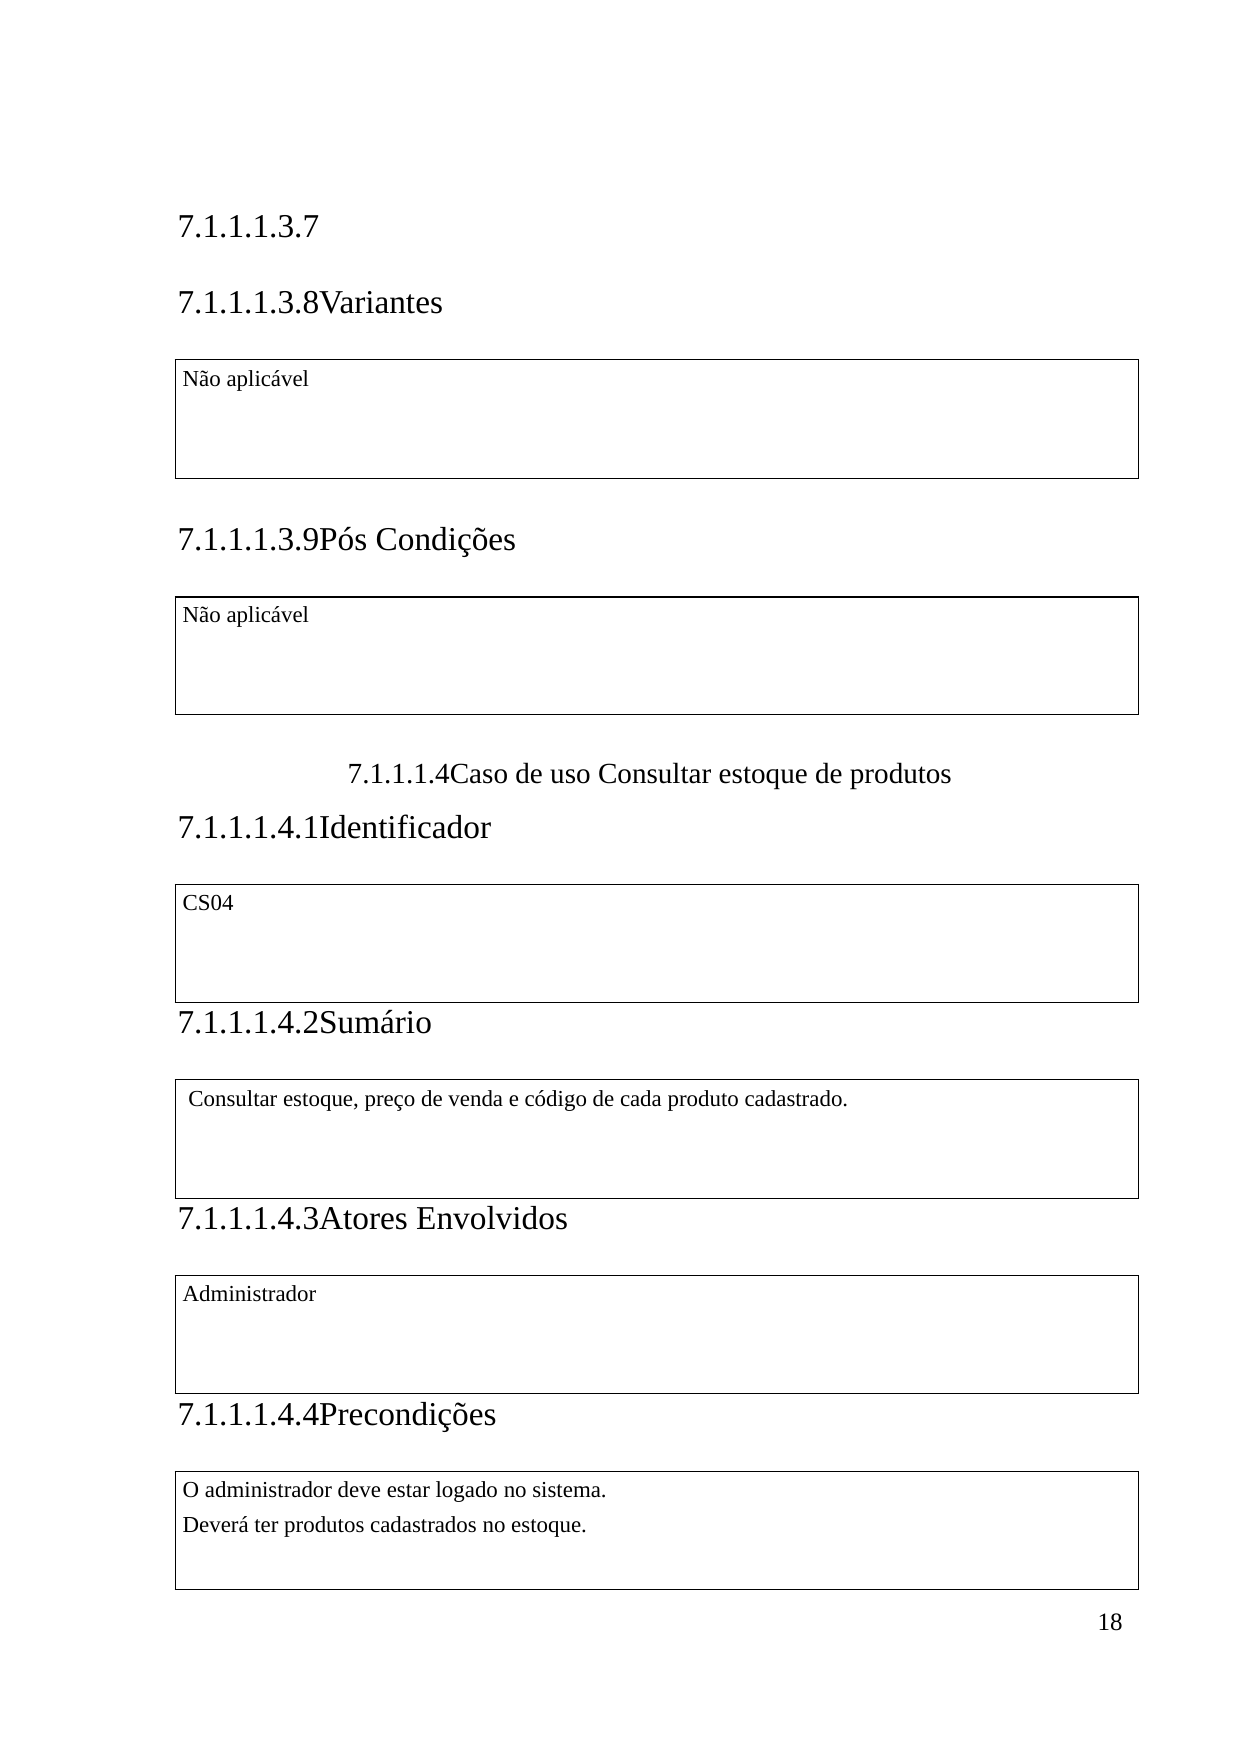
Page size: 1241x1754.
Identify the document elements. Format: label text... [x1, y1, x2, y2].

subtitle Identificador [177, 807, 1122, 845]
subtitle Caso de uso Consultar estoque de produtos [177, 757, 1122, 790]
subtitle Precondições [177, 1394, 1122, 1432]
subtitle Variantes [177, 283, 1122, 321]
subtitle Sumário [177, 1003, 1122, 1041]
subtitle Pós Condições [177, 520, 1122, 558]
table_header Não aplicável [176, 360, 1138, 477]
subtitle Atores Envolvidos [177, 1199, 1122, 1237]
table_header CS04 [176, 885, 1138, 1002]
table_header Consultar estoque, preço de venda e código de cada produto cadastrado. [176, 1080, 1138, 1197]
table_header Não aplicável [176, 598, 1138, 714]
table_header O administrador deve estar logado no sistema. Deverá ter produtos cadastrados no estoque. [176, 1472, 1138, 1589]
table_header Administrador [176, 1276, 1138, 1393]
